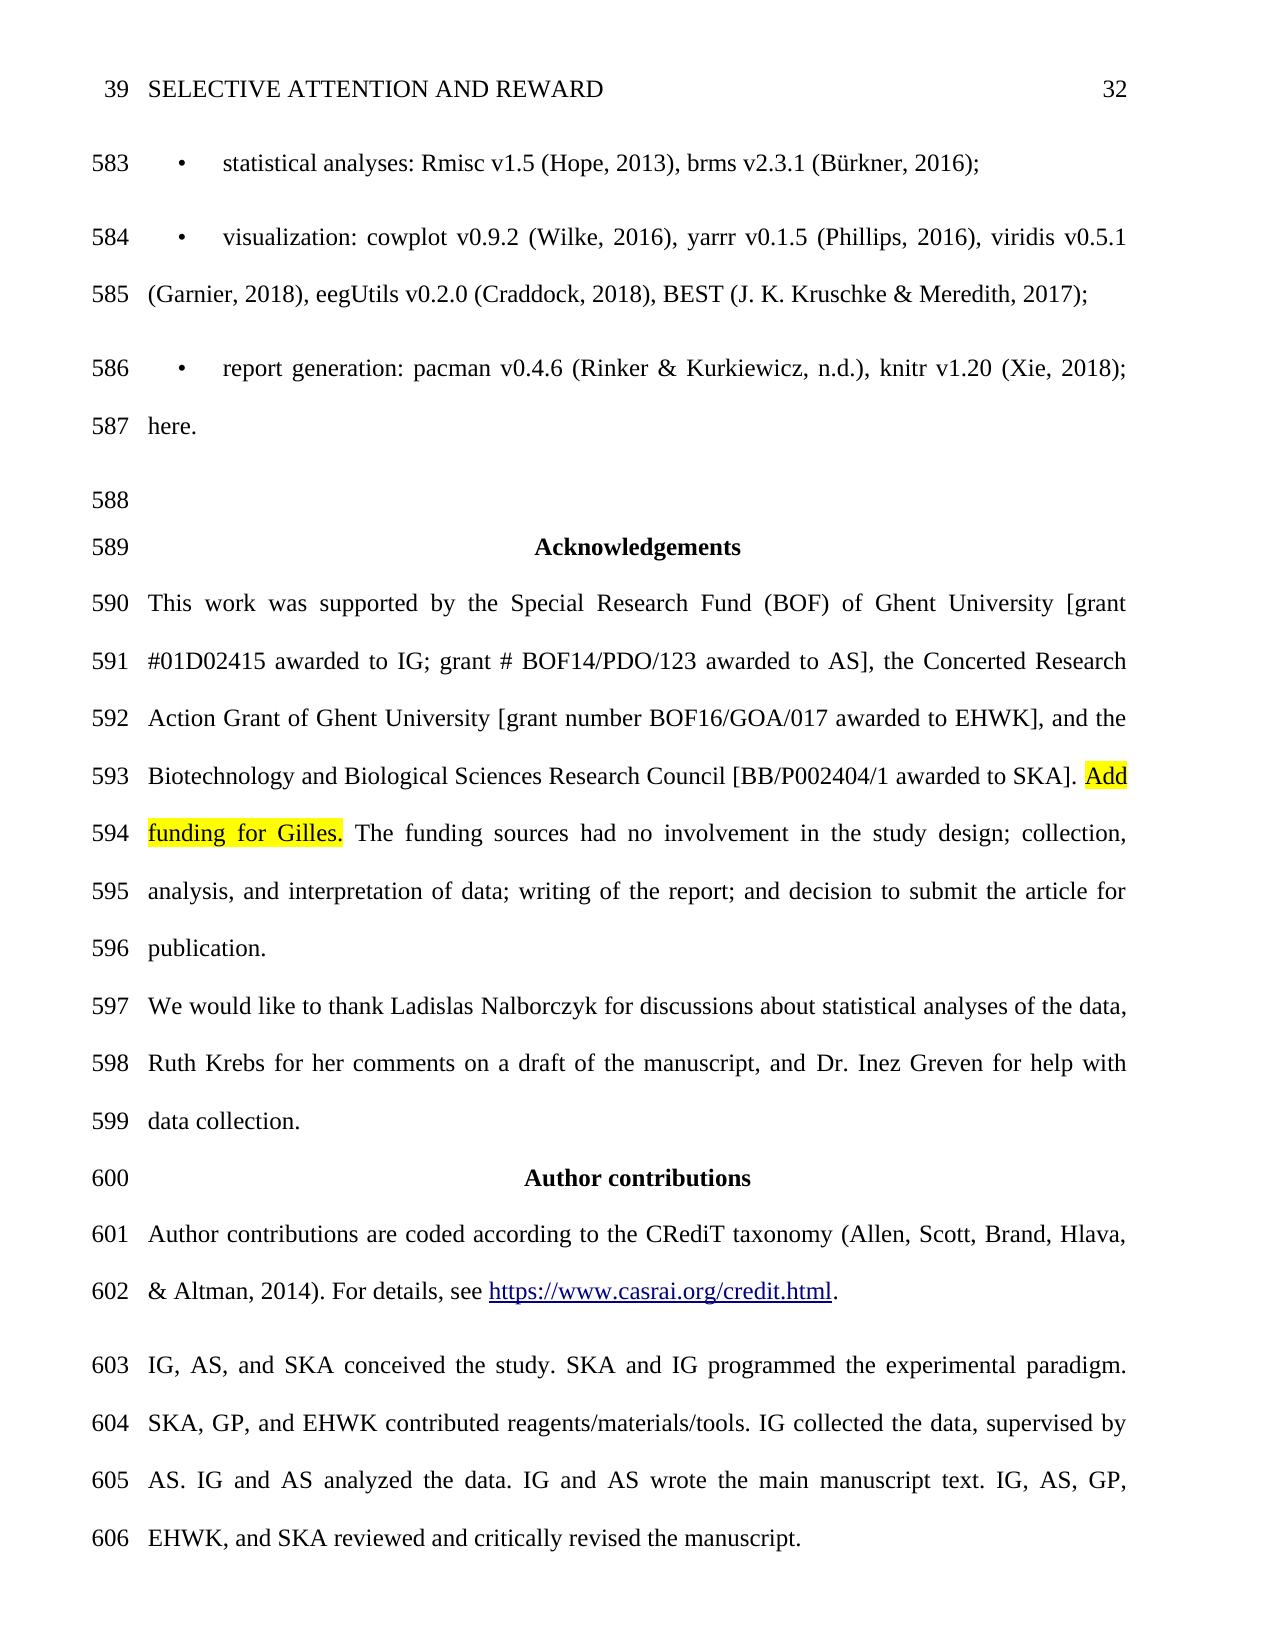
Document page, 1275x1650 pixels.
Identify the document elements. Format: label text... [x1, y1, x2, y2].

text We would like to thank Ladislas Nalborczyk for discussions about statistical analyses of the data, Ruth Krebs for her comments on a draft of the manuscript, and Dr. Inez Greven for help with data collection. [148, 991, 1127, 1134]
text IG, AS, and SKA conceived the study. SKA and IG programmed the experimental paradigm. SKA, GP, and EHWK contributed reagents/materials/tools. IG collected the data, supervised by AS. IG and AS analyzed the data. IG and AS wrote the main manuscript text. IG, AS, GP, EHWK, and SKA reviewed and critically revised the manuscript. [148, 1351, 1127, 1552]
subtitle Acknowledgements [148, 532, 1127, 561]
text • statistical analyses: Rmisc v1.5 (Hope, 2013), brms v2.3.1 (Bürkner, 2016); [148, 148, 1127, 176]
text This work was supported by the Special Research Fund (BOF) of Ghent University [grant #01D02415 awarded to IG; grant # BOF14/PDO/123 awarded to AS], the Concerted Research Action Grant of Ghent University [grant number BOF16/GOA/017 awarded to EHWK], and the Biotechnology and Biological Sciences Research Council [BB/P002404/1 awarded to SKA]. Add funding for Gilles. The funding sources had no involvement in the study design; collection, analysis, and interpretation of data; writing of the report; and decision to submit the article for publication. [148, 588, 1127, 962]
subtitle Author contributions [148, 1163, 1127, 1192]
text • visualization: cowplot v0.9.2 (Wilke, 2016), yarrr v0.1.5 (Phillips, 2016), viridis v0.5.1 (Garnier, 2018), eegUtils v0.2.0 (Craddock, 2018), BEST (J. K. Kruschke & Meredith, 2017); [148, 222, 1127, 308]
text Author contributions are coded according to the CRediT taxonomy (Allen, Scott, Brand, Hlava, & Altman, 2014). For details, see https://www.casrai.org/credit.html. [148, 1219, 1127, 1305]
text • report generation: pacman v0.4.6 (Rinker & Kurkiewicz, n.d.), knitr v1.20 (Xie, 2018); here. [148, 353, 1127, 440]
